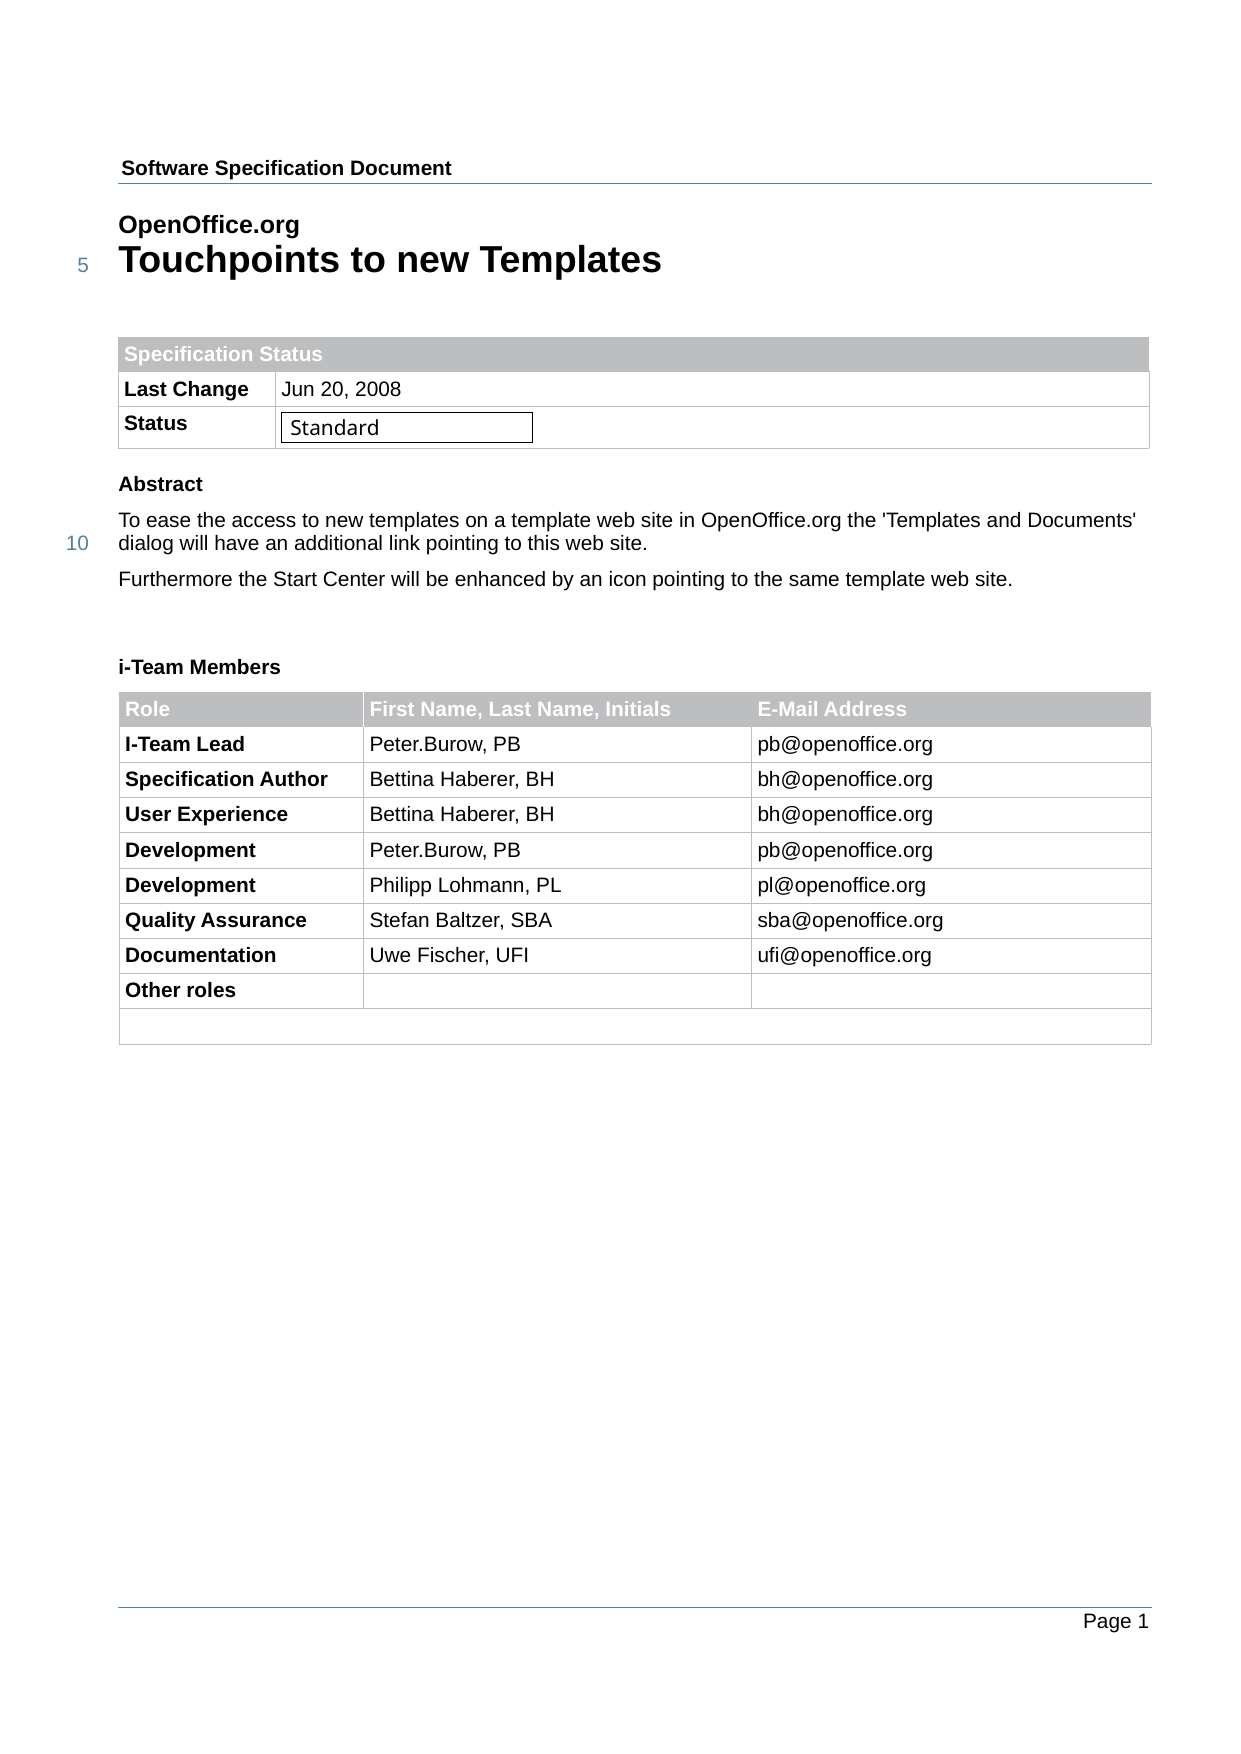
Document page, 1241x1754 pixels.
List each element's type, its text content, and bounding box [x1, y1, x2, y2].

table_cell bh@openoffice.org [752, 798, 1151, 832]
table_cell <First Name, Last Name (Initials)> [364, 974, 751, 1008]
table_cell sba@openoffice.org [752, 904, 1151, 938]
table_cell Peter.Burow, PB [364, 833, 751, 867]
table_cell Stefan Baltzer, SBA [364, 904, 751, 938]
table_cell Documentation [120, 939, 363, 973]
table_cell ufi@openoffice.org [752, 939, 1151, 973]
table_cell Specification Author [120, 763, 363, 797]
table_header First Name, Last Name, Initials [364, 692, 751, 727]
table_cell Development [120, 869, 363, 903]
table_cell User Experience [120, 798, 363, 832]
table_header Specification Status [118, 337, 1149, 371]
subtitle Abstract [118, 472, 1152, 496]
table_header Role [119, 692, 363, 727]
table_cell Quality Assurance [120, 904, 363, 938]
table_cell Jun 20, 2008 [276, 372, 1149, 406]
text Software Specification Document [118, 154, 1152, 183]
table_cell Status [119, 407, 275, 447]
table_cell pb@openoffice.org [752, 727, 1151, 762]
table_cell Bettina Haberer, BH [364, 763, 751, 797]
table_cell Last Change [119, 372, 275, 406]
table_cell PRELIMINARY status is the initial conception of a specification. STANDARD A specification with status Standard is considered to be stable and has the approval of the i-Team. OBSOLETE An Obsolete specification is a specification that has been identified unnecessary. For example due to; technology changes or changes in other standards or specifications. [276, 407, 1149, 447]
table_cell Uwe Fischer, UFI [364, 939, 751, 973]
table_cell Development [120, 833, 363, 867]
text OpenOffice.org [118, 211, 1152, 239]
table_cell Peter.Burow, PB [364, 727, 751, 762]
subtitle i-Team Members [118, 656, 1152, 679]
text Furthermore the Start Center will be enhanced by an icon pointing to the same template web site. [118, 567, 1152, 590]
table_cell pl@openoffice.org [752, 869, 1151, 903]
table_cell Other roles [120, 974, 363, 1008]
table_cell Philipp Lohmann, PL [364, 869, 751, 903]
text Touchpoints to new Templates [118, 239, 1152, 281]
table_cell Bettina Haberer, BH [364, 798, 751, 832]
text To ease the access to new templates on a template web site in OpenOffice.org the 'Templates and Documents' dialog will have an additional link pointing to this web site. [118, 508, 1152, 555]
table_cell pb@openoffice.org [752, 833, 1151, 867]
table_header E-Mail Address [751, 692, 1151, 727]
table_cell bh@openoffice.org [752, 763, 1151, 797]
table_cell I-Team Lead [120, 727, 363, 762]
table_cell <State reason here, if one role is not represented in i-Team.> [120, 1009, 1151, 1043]
table_cell <User@openoffice.org> [752, 974, 1151, 1008]
